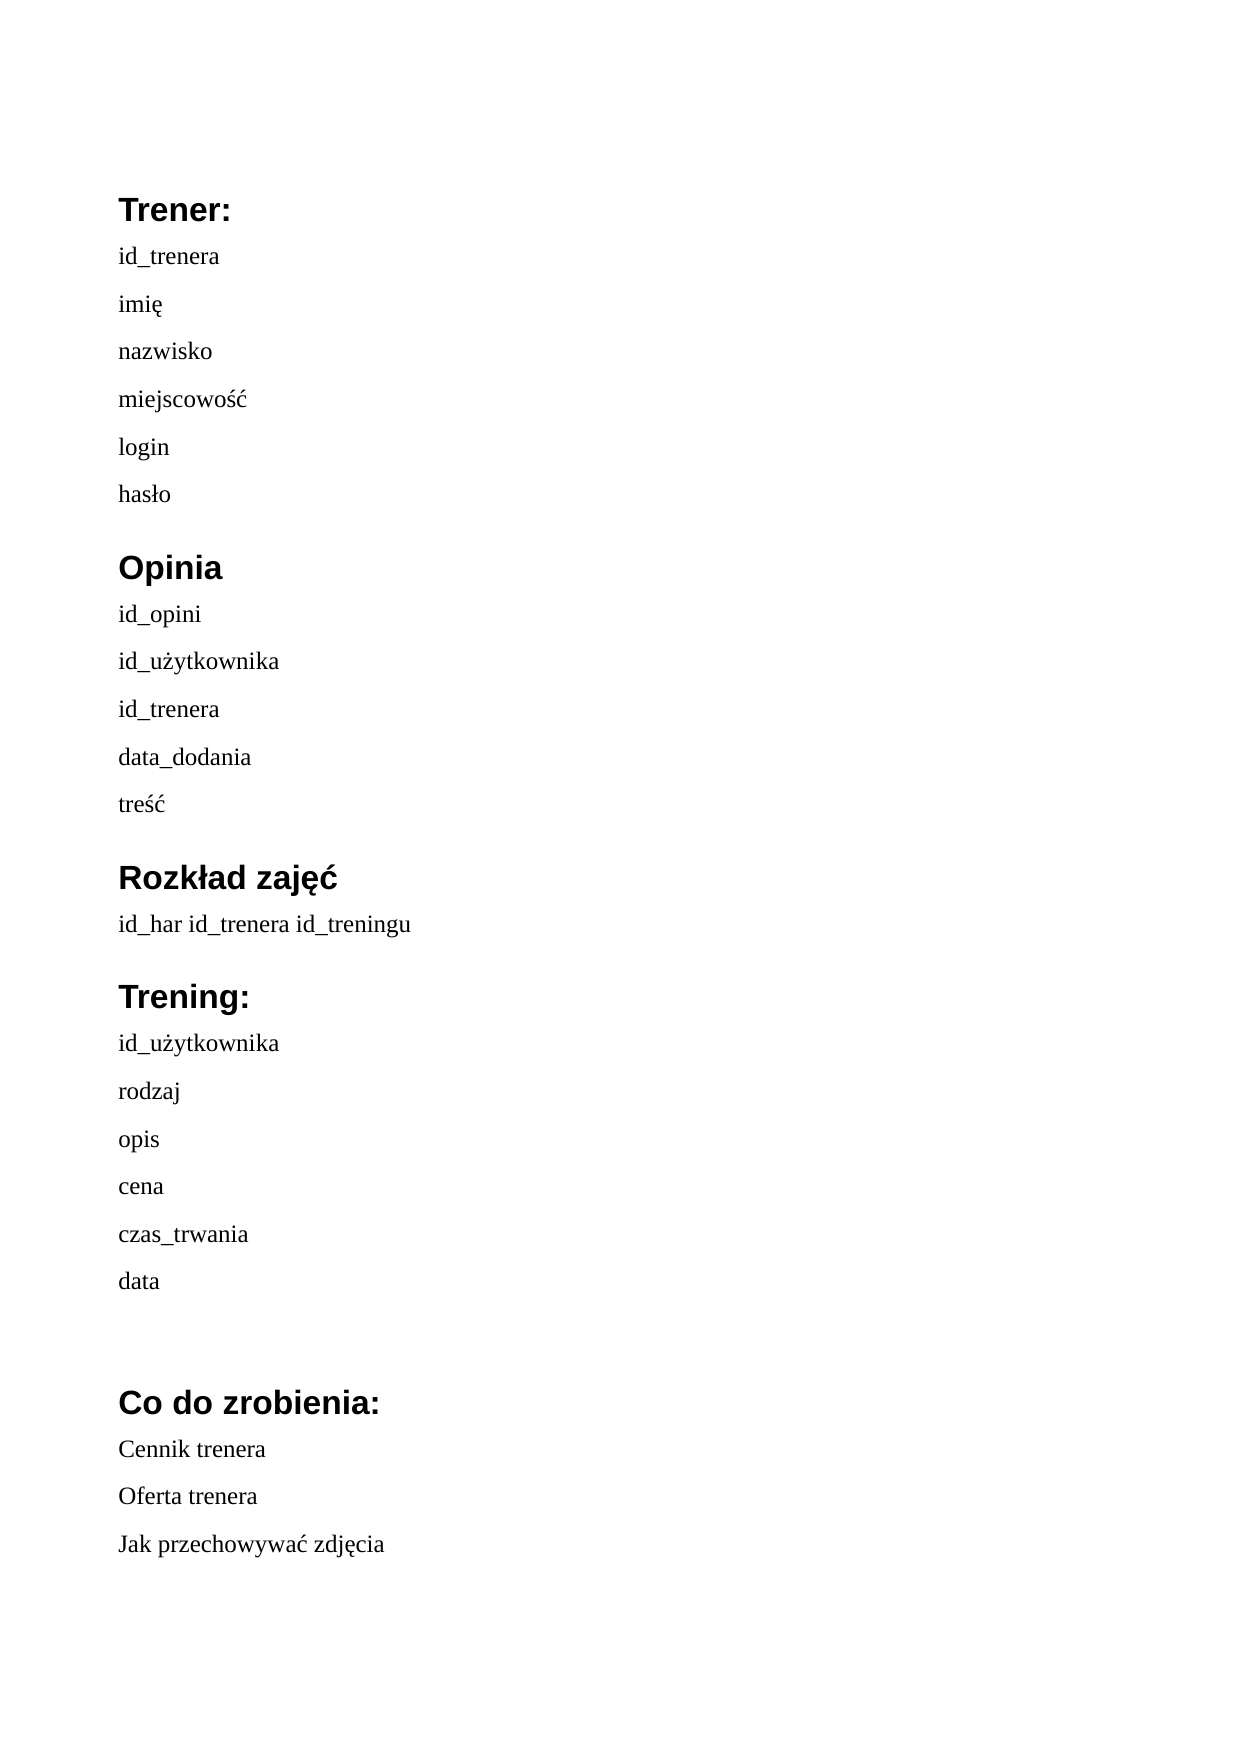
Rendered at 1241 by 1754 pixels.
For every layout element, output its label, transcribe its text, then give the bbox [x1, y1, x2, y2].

text hasło [118, 479, 1122, 508]
text opis [118, 1124, 1122, 1152]
text data_dodania [118, 742, 1122, 770]
text miejscowość [118, 384, 1122, 413]
text imię [118, 289, 1122, 318]
text Cennik trenera [118, 1434, 1122, 1462]
text id_trenera [118, 241, 1122, 270]
text id_trenera [118, 694, 1122, 723]
text Oferta trenera [118, 1481, 1122, 1510]
text cena [118, 1171, 1122, 1200]
subtitle Opinia [118, 548, 1122, 586]
text data [118, 1266, 1122, 1295]
text id_użytkownika [118, 1028, 1122, 1057]
text czas_trwania [118, 1219, 1122, 1248]
subtitle Rozkład zajęć [118, 858, 1122, 896]
text id_har id_trenera id_treningu [118, 909, 1122, 938]
subtitle Co do zrobienia: [118, 1382, 1122, 1421]
text rodzaj [118, 1076, 1122, 1105]
text id_użytkownika [118, 646, 1122, 675]
text Jak przechowywać zdjęcia [118, 1529, 1122, 1558]
subtitle Trener: [118, 190, 1122, 229]
text nazwisko [118, 336, 1122, 365]
text login [118, 432, 1122, 460]
text treść [118, 789, 1122, 818]
text id_opini [118, 599, 1122, 628]
subtitle Trening: [118, 977, 1122, 1016]
